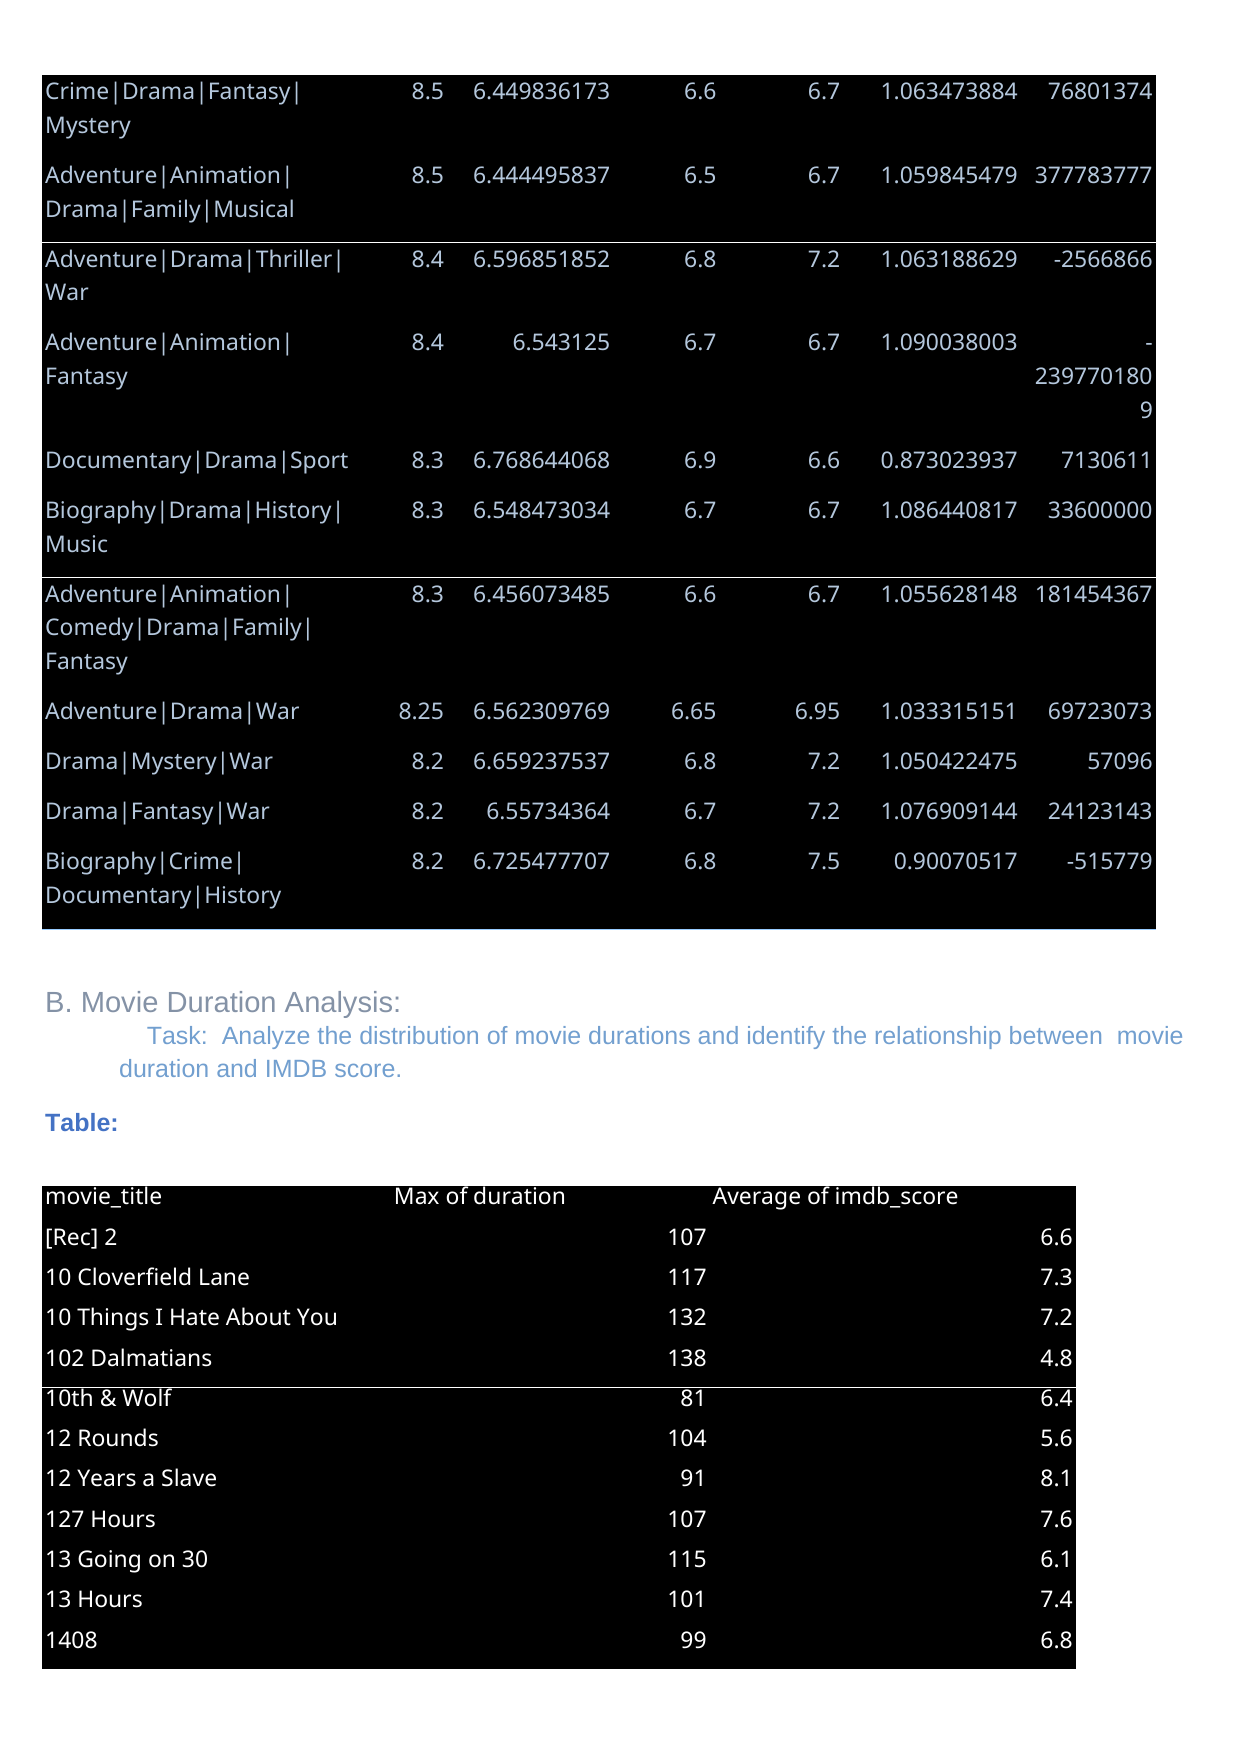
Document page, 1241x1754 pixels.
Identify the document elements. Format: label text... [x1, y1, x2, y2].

table_cell 1.086440817 [843, 494, 1021, 577]
table_cell 6.9 [613, 444, 719, 494]
table_cell 7.5 [719, 845, 843, 929]
table_cell 6.65 [613, 695, 719, 745]
table_cell 99 [391, 1629, 709, 1669]
table_cell 10 Cloverfield Lane [42, 1266, 391, 1307]
table_cell 138 [391, 1347, 709, 1387]
table_header Average of imdb_score [709, 1186, 1076, 1226]
table_cell 0.873023937 [843, 444, 1021, 494]
table_cell [Rec] 2 [42, 1226, 391, 1266]
table_cell 6.7 [613, 494, 719, 577]
table_cell 7.6 [709, 1508, 1076, 1549]
table_cell Documentary|Drama|Sport [42, 444, 359, 494]
table_cell Biography|Crime|Documentary|History [42, 845, 359, 929]
table_cell 5.6 [709, 1428, 1076, 1468]
table_cell 107 [391, 1226, 709, 1266]
table_cell 6.725477707 [447, 845, 613, 929]
table_cell 6.6 [613, 578, 719, 695]
table_cell 6.6 [709, 1226, 1076, 1266]
table_cell 6.596851852 [447, 243, 613, 326]
table_cell 117 [391, 1266, 709, 1307]
table_cell 104 [391, 1428, 709, 1468]
table_cell 76801374 [1021, 75, 1156, 159]
table_header Max of duration [391, 1186, 709, 1226]
table_cell 6.6 [613, 75, 719, 159]
table_cell 132 [391, 1307, 709, 1347]
table_cell 6.95 [719, 695, 843, 745]
table_cell 8.4 [359, 326, 447, 444]
table_cell 24123143 [1021, 795, 1156, 845]
table_cell 91 [391, 1468, 709, 1508]
table_cell Biography|Drama|History|Music [42, 494, 359, 577]
table_cell Adventure|Animation|Comedy|Drama|Family|Fantasy [42, 578, 359, 695]
table_cell 6.659237537 [447, 745, 613, 795]
table_cell 377783777 [1021, 159, 1156, 242]
table_cell 6.562309769 [447, 695, 613, 745]
table_cell 6.1 [709, 1549, 1076, 1589]
subtitle B. Movie Duration Analysis: [45, 985, 1239, 1018]
table_cell 1.090038003 [843, 326, 1021, 444]
table_cell 8.3 [359, 578, 447, 695]
table_cell 8.3 [359, 444, 447, 494]
table_cell 6.6 [719, 444, 843, 494]
table_cell 7.2 [719, 243, 843, 326]
table_cell 0.90070517 [843, 845, 1021, 929]
table_cell 6.548473034 [447, 494, 613, 577]
table_cell Drama|Fantasy|War [42, 795, 359, 845]
subtitle Table: [45, 1108, 1239, 1137]
table_cell Drama|Mystery|War [42, 745, 359, 795]
table_cell 102 Dalmatians [42, 1347, 391, 1387]
table_cell 6.7 [613, 795, 719, 845]
table_cell 7.2 [719, 745, 843, 795]
table_cell 6.543125 [447, 326, 613, 444]
table_cell 1.063188629 [843, 243, 1021, 326]
table_cell -2566866 [1021, 243, 1156, 326]
table_cell 1.059845479 [843, 159, 1021, 242]
table_header movie_title [42, 1186, 391, 1226]
table_cell 7.3 [709, 1266, 1076, 1307]
table_cell 12 Rounds [42, 1428, 391, 1468]
table_cell 4.8 [709, 1347, 1076, 1387]
table_cell 6.7 [613, 326, 719, 444]
table_cell 6.7 [719, 159, 843, 242]
table_cell 8.4 [359, 243, 447, 326]
table_cell 8.5 [359, 159, 447, 242]
table_cell 81 [391, 1388, 709, 1428]
table_cell 6.768644068 [447, 444, 613, 494]
table_cell 13 Going on 30 [42, 1549, 391, 1589]
table_cell Adventure|Animation|Drama|Family|Musical [42, 159, 359, 242]
table_cell 33600000 [1021, 494, 1156, 577]
table_cell 7.2 [709, 1307, 1076, 1347]
list Task: Analyze the distribution of movie durations and identify the relationship between movie duration and IMDB score. [45, 1021, 1239, 1083]
table_cell Adventure|Drama|War [42, 695, 359, 745]
table_cell Adventure|Animation|Fantasy [42, 326, 359, 444]
table_cell 127 Hours [42, 1508, 391, 1549]
table_cell 7.2 [719, 795, 843, 845]
table_cell 8.25 [359, 695, 447, 745]
table_cell 1.050422475 [843, 745, 1021, 795]
table_cell 8.2 [359, 845, 447, 929]
table_cell 6.8 [613, 745, 719, 795]
table_cell 6.8 [709, 1629, 1076, 1669]
table_cell 6.7 [719, 494, 843, 577]
table_cell 8.2 [359, 745, 447, 795]
table_cell 6.456073485 [447, 578, 613, 695]
table_cell 1.055628148 [843, 578, 1021, 695]
table_cell 7.4 [709, 1589, 1076, 1629]
table_cell 6.4 [709, 1388, 1076, 1428]
table_cell 101 [391, 1589, 709, 1629]
table_cell 6.7 [719, 578, 843, 695]
table_cell 6.8 [613, 845, 719, 929]
table_cell 10 Things I Hate About You [42, 1307, 391, 1347]
table_cell Crime|Drama|Fantasy|Mystery [42, 75, 359, 159]
table_cell 8.1 [709, 1468, 1076, 1508]
table_cell 6.8 [613, 243, 719, 326]
table_cell 8.3 [359, 494, 447, 577]
table_cell 1.063473884 [843, 75, 1021, 159]
table_cell 6.7 [719, 75, 843, 159]
table_cell 13 Hours [42, 1589, 391, 1629]
table_cell 6.7 [719, 326, 843, 444]
table_cell 7130611 [1021, 444, 1156, 494]
table_cell 12 Years a Slave [42, 1468, 391, 1508]
table_cell 6.449836173 [447, 75, 613, 159]
table_cell 6.5 [613, 159, 719, 242]
table_cell 10th & Wolf [42, 1388, 391, 1428]
table_cell 8.5 [359, 75, 447, 159]
table_cell 1408 [42, 1629, 391, 1669]
table_cell 8.2 [359, 795, 447, 845]
table_cell 6.444495837 [447, 159, 613, 242]
table_cell Adventure|Drama|Thriller|War [42, 243, 359, 326]
table_cell -2397701809 [1021, 326, 1156, 444]
table_cell 1.033315151 [843, 695, 1021, 745]
table_cell 57096 [1021, 745, 1156, 795]
table_cell 115 [391, 1549, 709, 1589]
table_cell -515779 [1021, 845, 1156, 929]
table_cell 69723073 [1021, 695, 1156, 745]
table_cell 1.076909144 [843, 795, 1021, 845]
table_cell 6.55734364 [447, 795, 613, 845]
table_cell 181454367 [1021, 578, 1156, 695]
table_cell 107 [391, 1508, 709, 1549]
